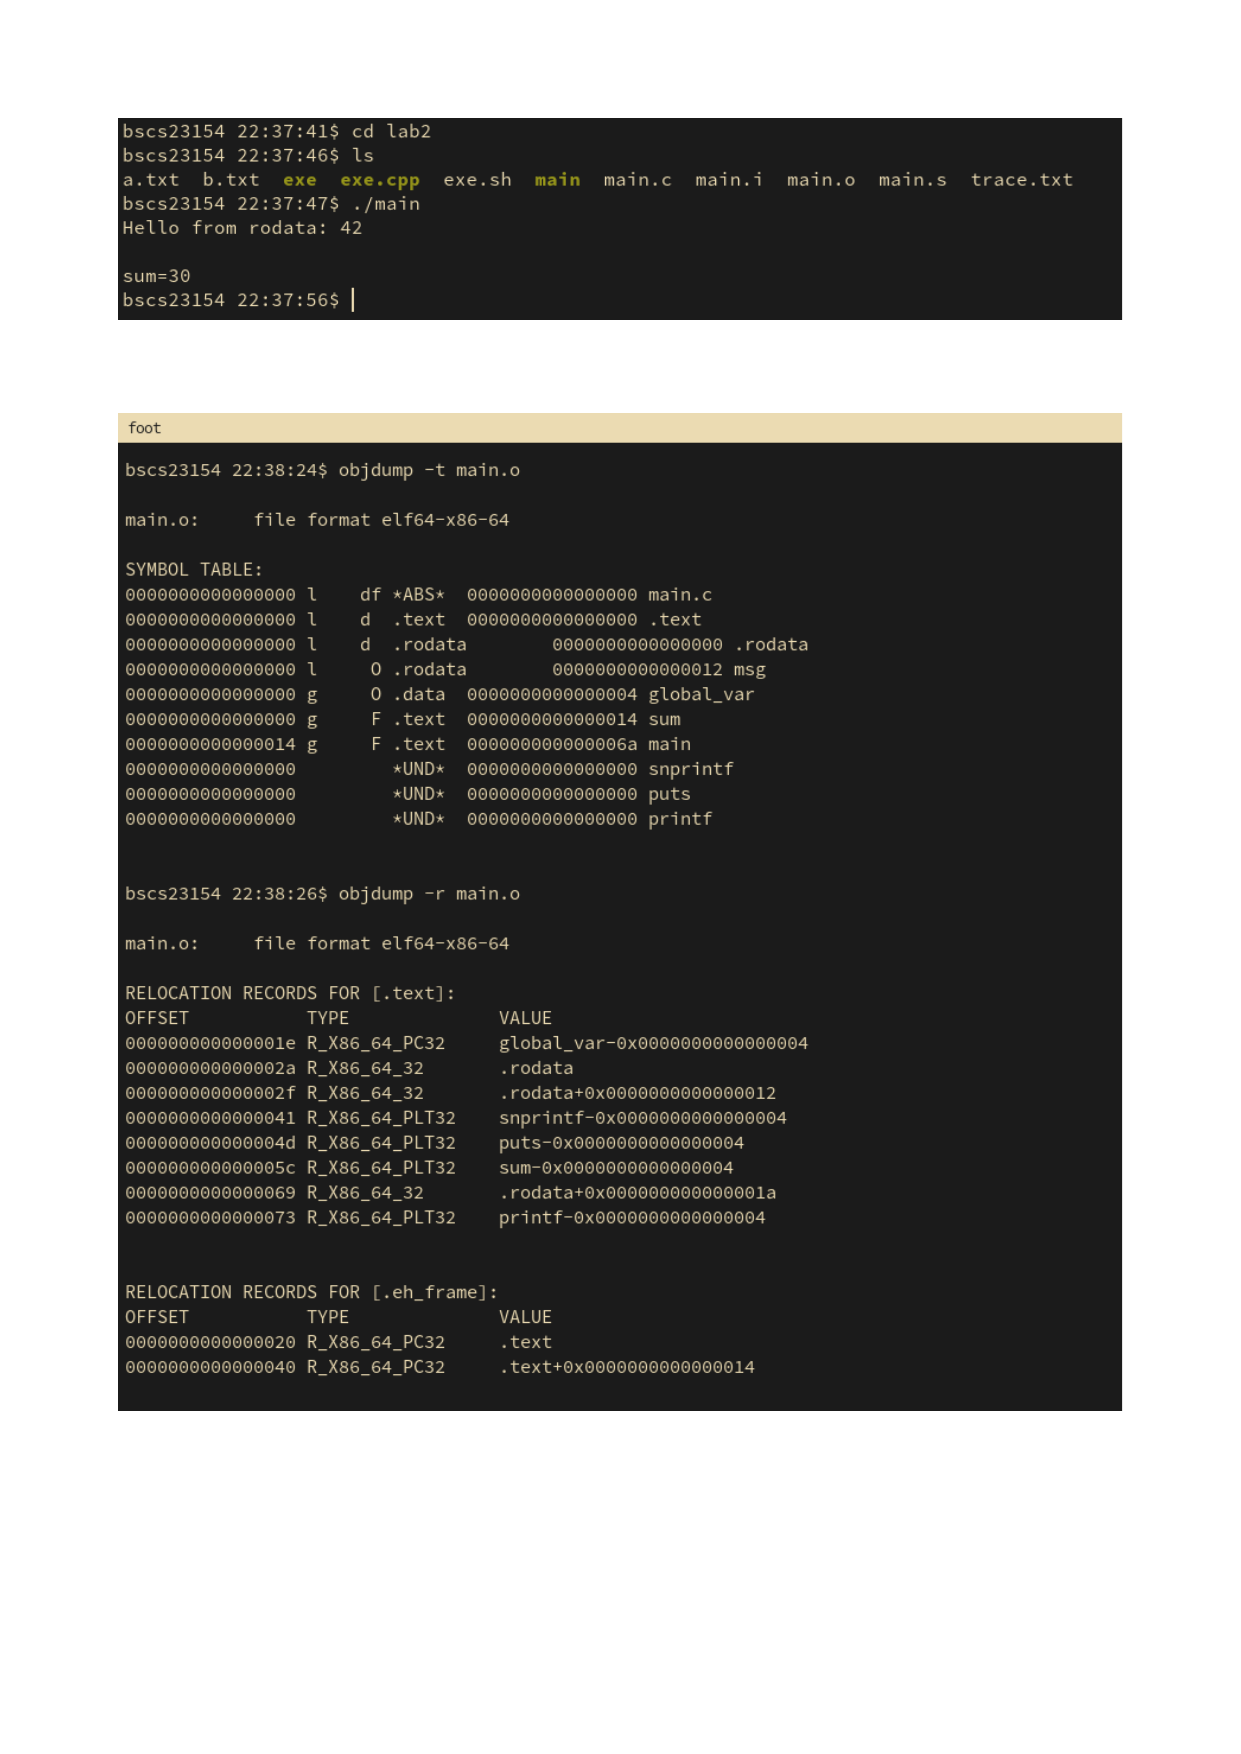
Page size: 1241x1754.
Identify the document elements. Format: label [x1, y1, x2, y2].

picture [118, 413, 1123, 1411]
picture [118, 118, 1123, 320]
